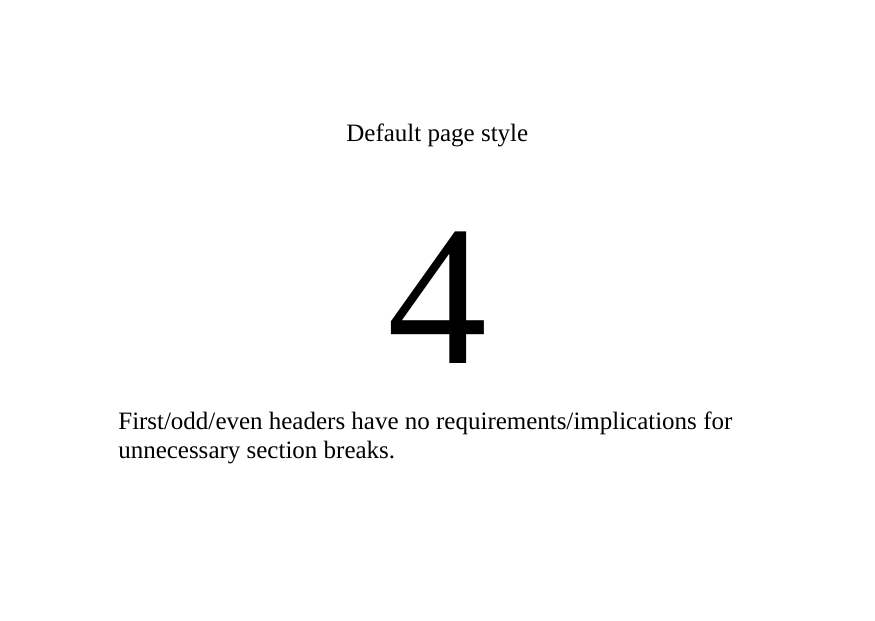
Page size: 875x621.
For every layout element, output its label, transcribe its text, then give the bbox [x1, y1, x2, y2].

text 4 [118, 176, 756, 406]
text First/odd/even headers have no requirements/implications for unnecessary section breaks. [118, 406, 756, 464]
